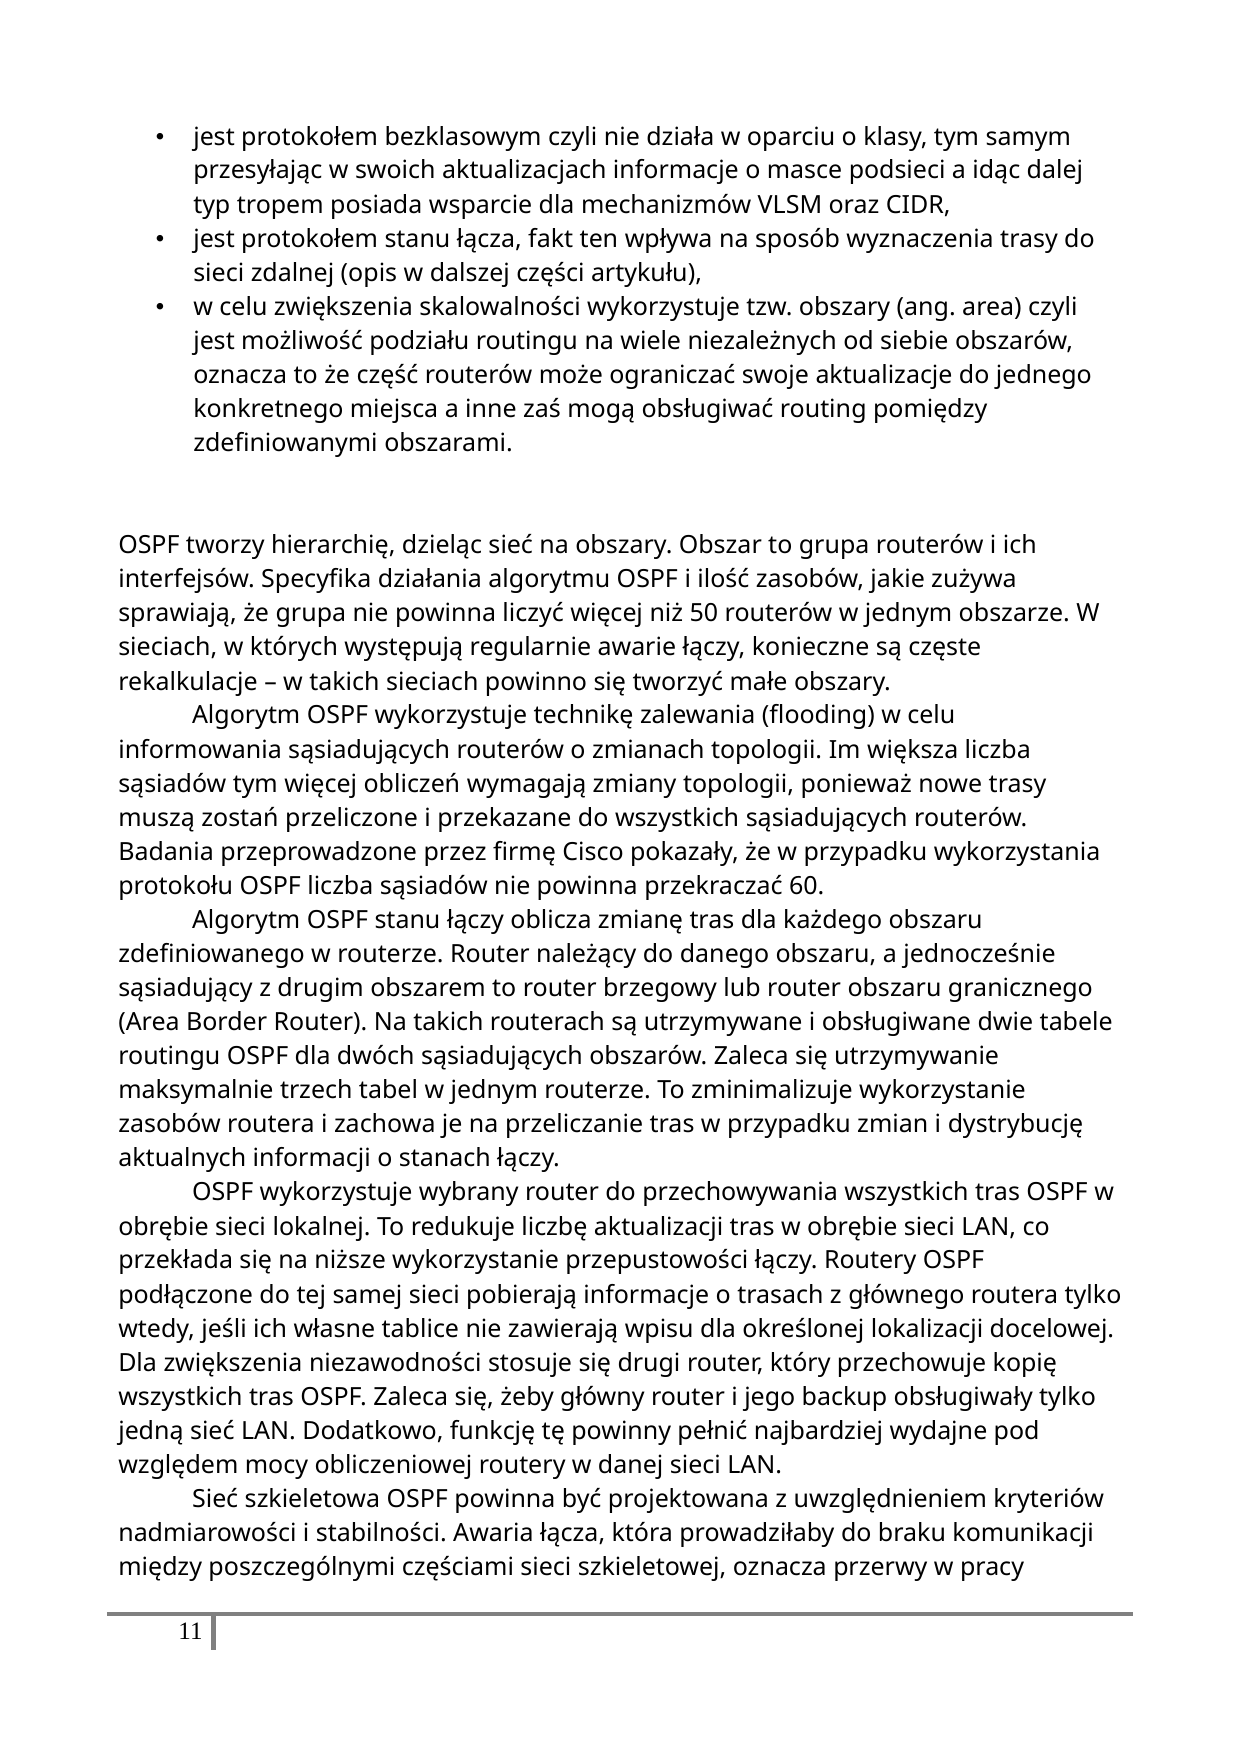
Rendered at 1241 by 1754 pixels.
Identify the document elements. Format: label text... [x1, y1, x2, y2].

text Sieć szkieletowa OSPF powinna być projektowana z uwzględnieniem kryteriów nadmiarowości i stabilności. Awaria łącza, która prowadziłaby do braku komunikacji między poszczególnymi częściami sieci szkieletowej, oznacza przerwy w pracy [118, 1481, 1122, 1583]
list w celu zwiększenia skalowalności wykorzystuje tzw. obszary (ang. area) czyli jest możliwość podziału routingu na wiele niezależnych od siebie obszarów, oznacza to że część routerów może ograniczać swoje aktualizacje do jednego konkretnego miejsca a inne zaś mogą obsługiwać routing pomiędzy zdefiniowanymi obszarami. [156, 288, 1122, 459]
text Algorytm OSPF wykorzystuje technikę zalewania (flooding) w celu informowania sąsiadujących routerów o zmianach topologii. Im większa liczba sąsiadów tym więcej obliczeń wymagają zmiany topologii, ponieważ nowe trasy muszą zostań przeliczone i przekazane do wszystkich sąsiadujących routerów. Badania przeprowadzone przez firmę Cisco pokazały, że w przypadku wykorzystania protokołu OSPF liczba sąsiadów nie powinna przekraczać 60. [118, 697, 1122, 902]
list jest protokołem stanu łącza, fakt ten wpływa na sposób wyznaczenia trasy do sieci zdalnej (opis w dalszej części artykułu), [156, 220, 1122, 288]
list jest protokołem bezklasowym czyli nie działa w oparciu o klasy, tym samym przesyłając w swoich aktualizacjach informacje o masce podsieci a idąc dalej typ tropem posiada wsparcie dla mechanizmów VLSM oraz CIDR, [156, 118, 1122, 220]
text OSPF tworzy hierarchię, dzieląc sieć na obszary. Obszar to grupa routerów i ich interfejsów. Specyfika działania algorytmu OSPF i ilość zasobów, jakie zużywa sprawiają, że grupa nie powinna liczyć więcej niż 50 routerów w jednym obszarze. W sieciach, w których występują regularnie awarie łączy, konieczne są częste rekalkulacje – w takich sieciach powinno się tworzyć małe obszary. [118, 527, 1122, 697]
text OSPF wykorzystuje wybrany router do przechowywania wszystkich tras OSPF w obrębie sieci lokalnej. To redukuje liczbę aktualizacji tras w obrębie sieci LAN, co przekłada się na niższe wykorzystanie przepustowości łączy. Routery OSPF podłączone do tej samej sieci pobierają informacje o trasach z głównego routera tylko wtedy, jeśli ich własne tablice nie zawierają wpisu dla określonej lokalizacji docelowej. Dla zwiększenia niezawodności stosuje się drugi router, który przechowuje kopię wszystkich tras OSPF. Zaleca się, żeby główny router i jego backup obsługiwały tylko jedną sieć LAN. Dodatkowo, funkcję tę powinny pełnić najbardziej wydajne pod względem mocy obliczeniowej routery w danej sieci LAN. [118, 1174, 1122, 1481]
text Algorytm OSPF stanu łączy oblicza zmianę tras dla każdego obszaru zdefiniowanego w routerze. Router należący do danego obszaru, a jednocześnie sąsiadujący z drugim obszarem to router brzegowy lub router obszaru granicznego (Area Border Router). Na takich routerach są utrzymywane i obsługiwane dwie tabele routingu OSPF dla dwóch sąsiadujących obszarów. Zaleca się utrzymywanie maksymalnie trzech tabel w jednym routerze. To zminimalizuje wykorzystanie zasobów routera i zachowa je na przeliczanie tras w przypadku zmian i dystrybucję aktualnych informacji o stanach łączy. [118, 902, 1122, 1174]
